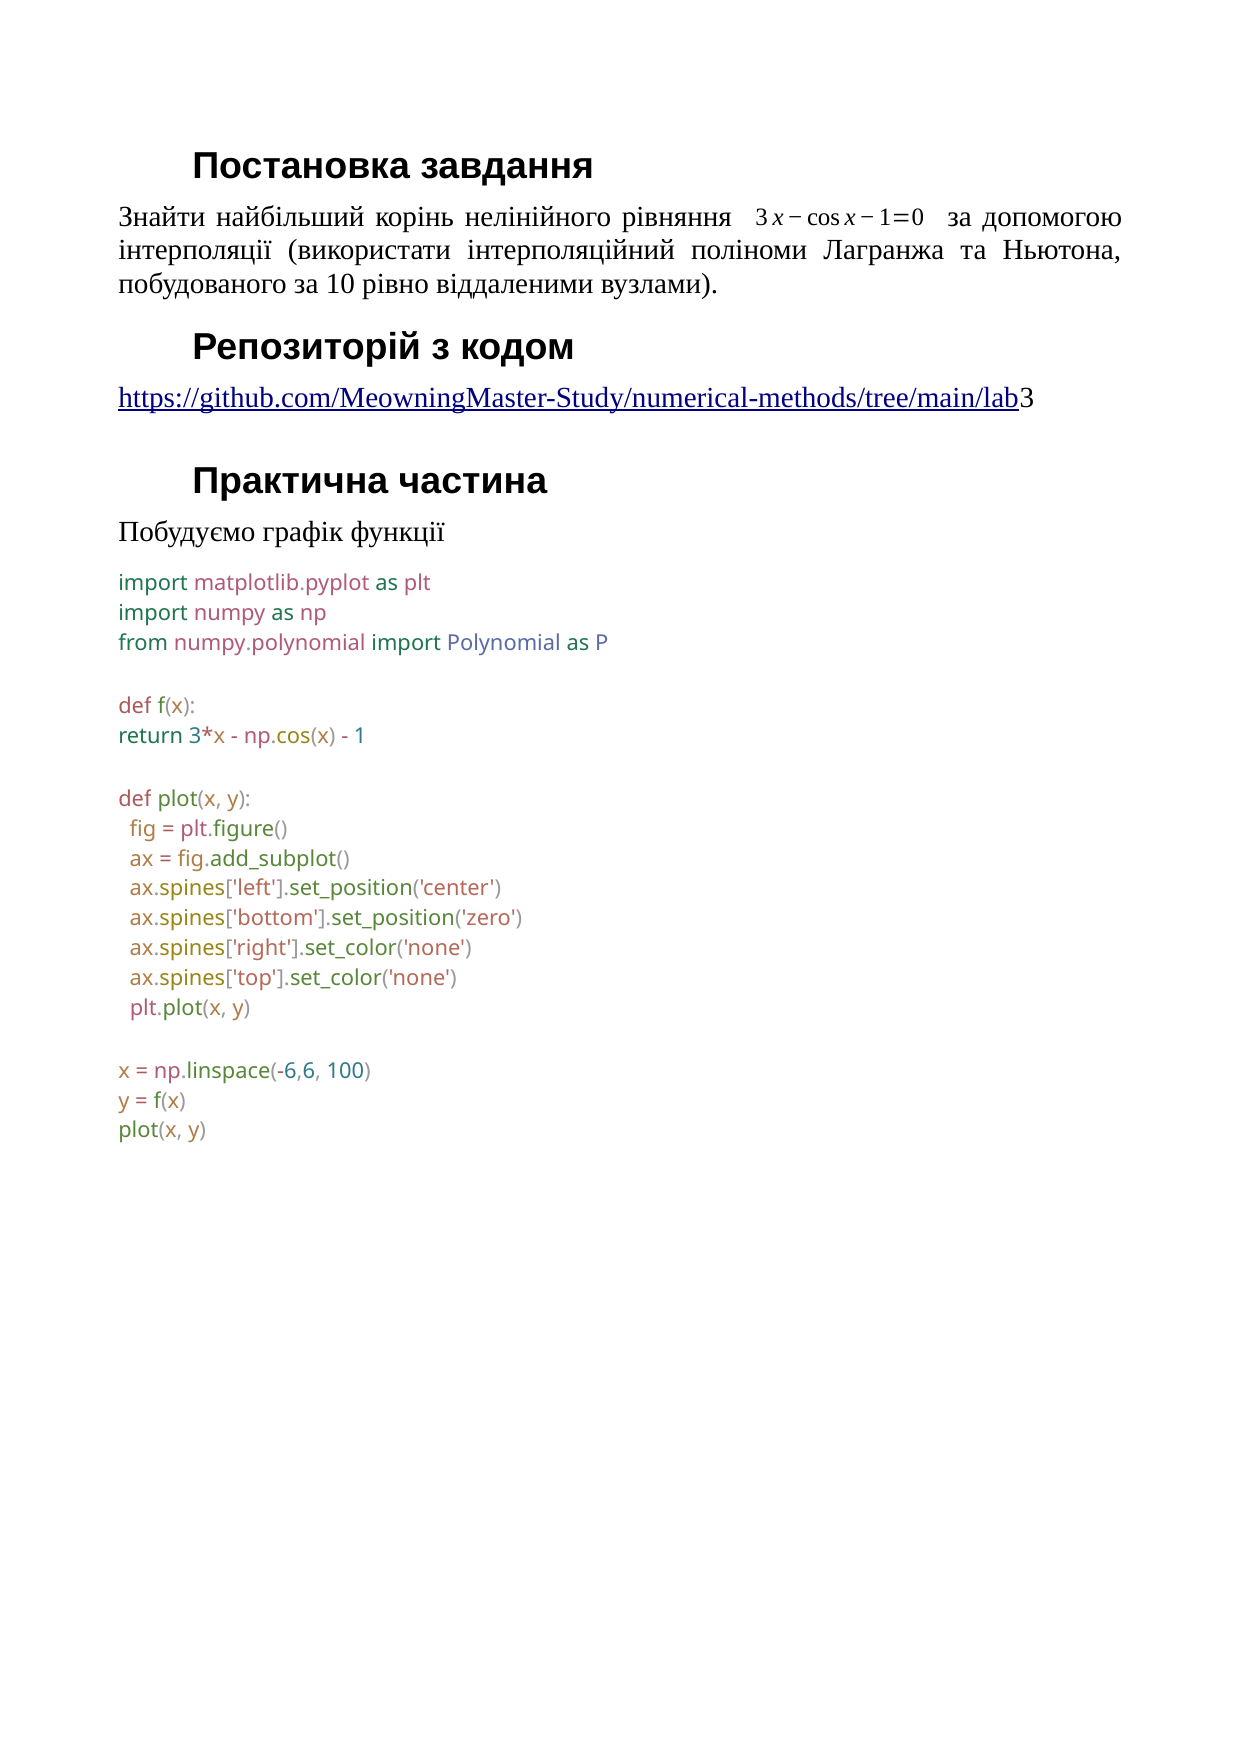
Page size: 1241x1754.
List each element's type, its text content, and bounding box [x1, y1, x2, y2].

text import matplotlib.pyplot as plt [118, 567, 1122, 597]
list Знайти найбiльший корiнь нелiнiйного рiвняння за допомогою iнтерполяцiї (використати iнтерполяцiйний полiноми Лагранжа та Ньютона, побудованого за 10 рiвно вiддаленими вузлами). [81, 199, 1122, 299]
text def f(x): [118, 690, 1122, 719]
text from numpy.polynomial import Polynomial as P [118, 626, 1122, 656]
text y = f(x) [118, 1084, 1122, 1114]
text plot(x, y) [118, 1114, 1122, 1144]
text ax.spines['bottom'].set_position('zero') [118, 902, 1122, 932]
subtitle Практична частина [118, 458, 1122, 501]
text def plot(x, y): [118, 783, 1122, 813]
text plt.plot(x, y) [118, 991, 1122, 1021]
text ax.spines['top'].set_color('none') [118, 962, 1122, 991]
text Побудуємо графік функції [118, 514, 1122, 547]
text https://github.com/MeowningMaster-Study/numerical-methods/tree/main/lab3 [118, 380, 1122, 413]
text ax.spines['left'].set_position('center') [118, 872, 1122, 902]
subtitle Постановка завдання [118, 143, 1122, 186]
text fig = plt.figure() [118, 813, 1122, 842]
text return 3*x - np.cos(x) - 1 [118, 719, 1122, 749]
subtitle Репозиторій з кодом [118, 324, 1122, 367]
text x = np.linspace(-6,6, 100) [118, 1055, 1122, 1084]
text ax.spines['right'].set_color('none') [118, 932, 1122, 962]
text import numpy as np [118, 597, 1122, 626]
text ax = fig.add_subplot() [118, 842, 1122, 872]
